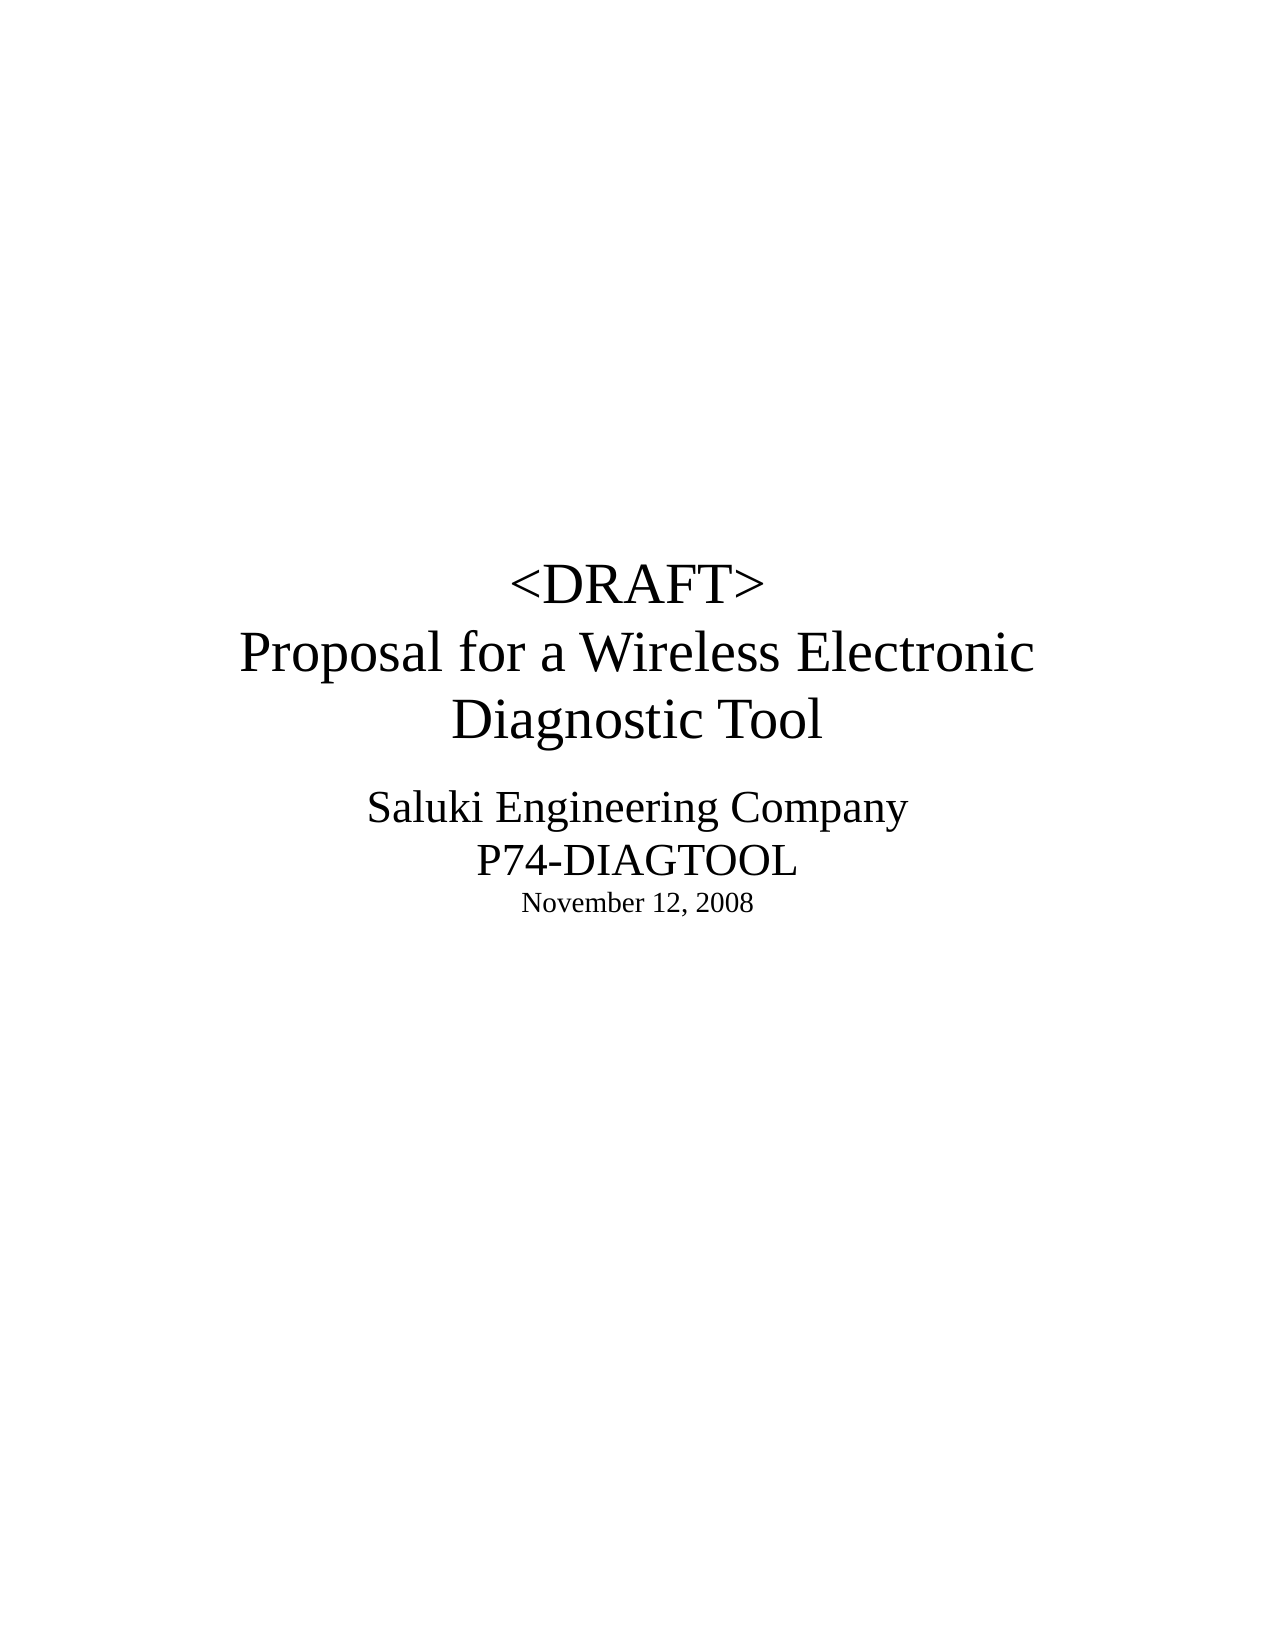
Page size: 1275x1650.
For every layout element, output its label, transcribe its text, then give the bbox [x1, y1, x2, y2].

text <DRAFT> [118, 549, 1157, 616]
text Saluki Engineering Company [118, 779, 1157, 832]
text November 12, 2008 [118, 885, 1157, 918]
text Proposal for a Wireless Electronic Diagnostic Tool [118, 616, 1157, 751]
text P74-DIAGTOOL [118, 832, 1157, 885]
